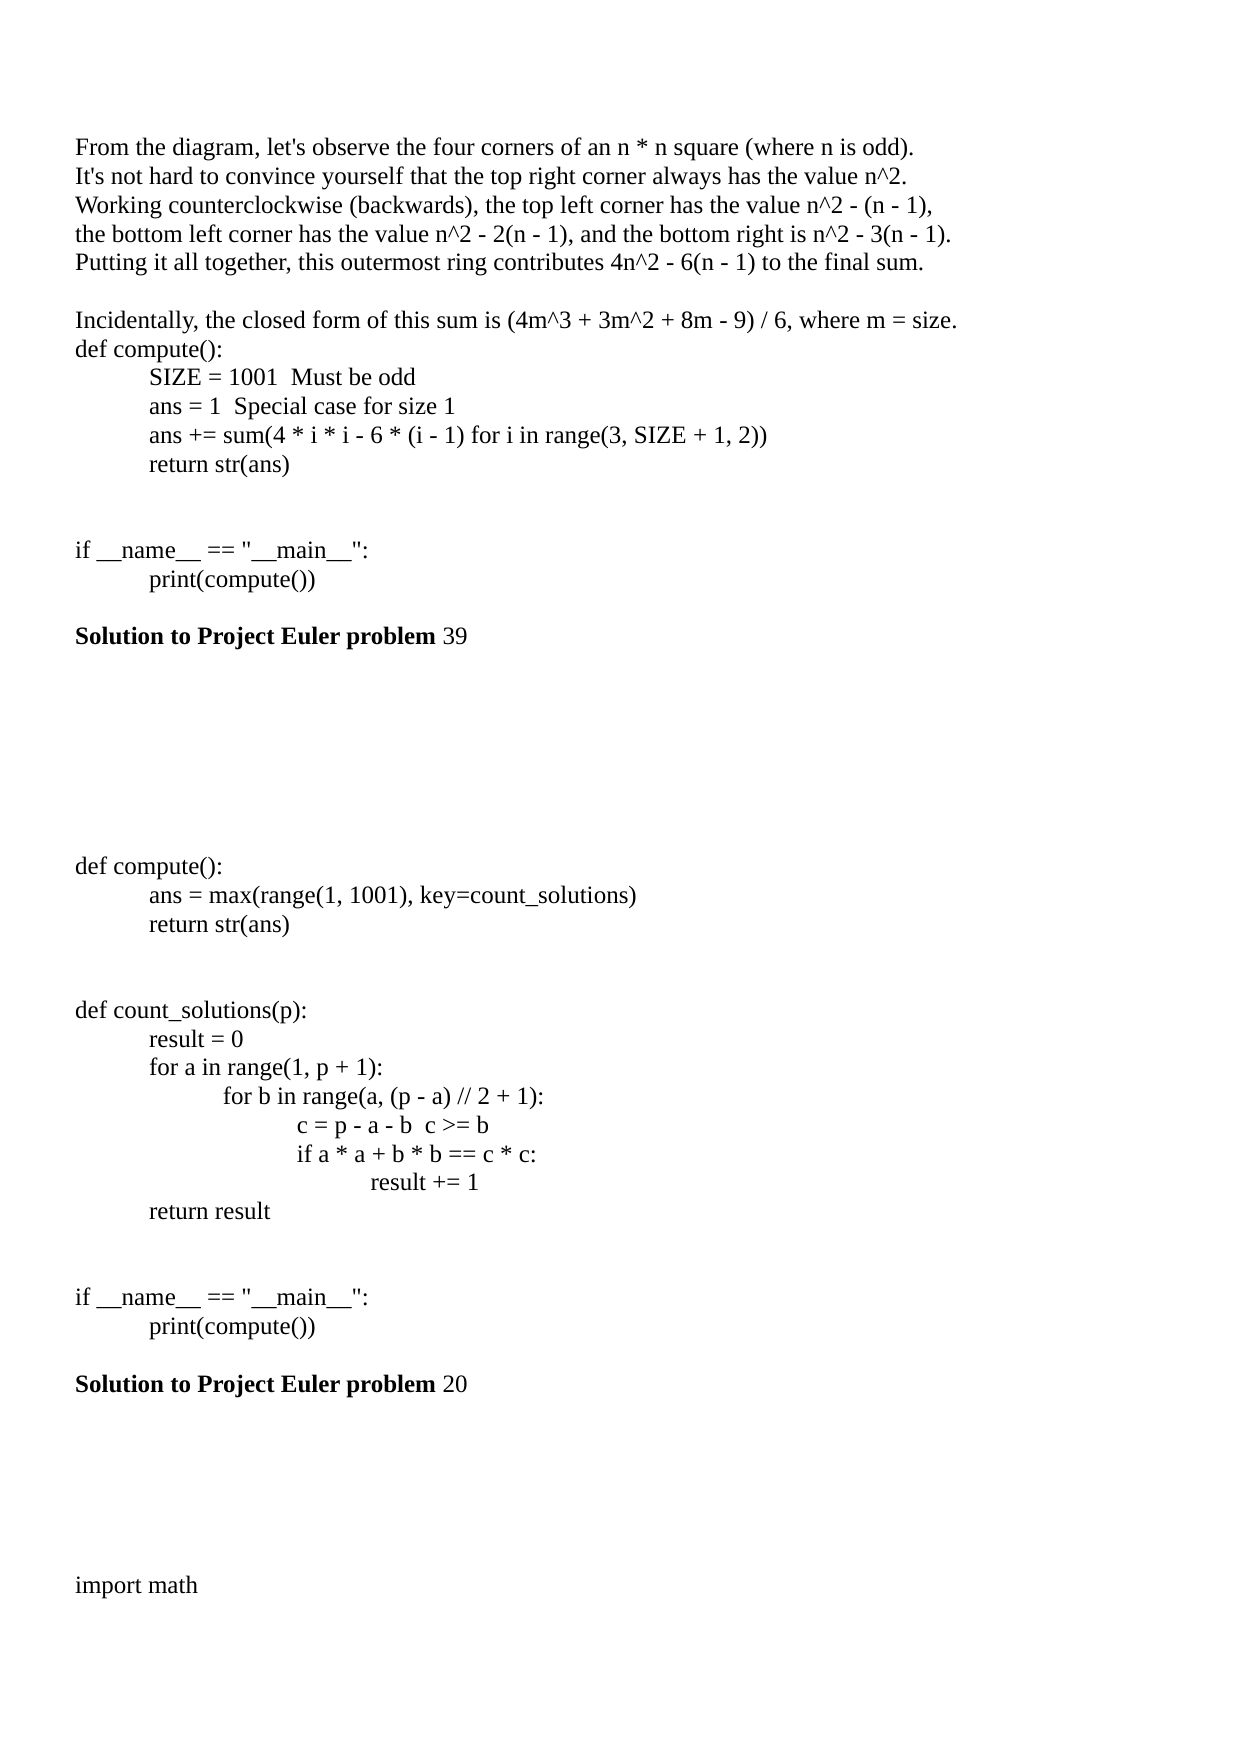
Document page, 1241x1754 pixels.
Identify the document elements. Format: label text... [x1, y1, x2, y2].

text def compute(): [75, 851, 1165, 880]
text def compute(): [75, 334, 1165, 362]
text ans += sum(4 * i * i - 6 * (i - 1) for i in range(3, SIZE + 1, 2)) [75, 420, 1165, 449]
text c = p - a - b c >= b [75, 1110, 1165, 1139]
text return result [75, 1196, 1165, 1225]
text SIZE = 1001 Must be odd [75, 362, 1165, 391]
text Incidentally, the closed form of this sum is (4m^3 + 3m^2 + 8m - 9) / 6, where m = size. [75, 305, 1165, 334]
text ans = max(range(1, 1001), key=count_solutions) [75, 880, 1165, 909]
text It's not hard to convince yourself that the top right corner always has the value n^2. [75, 161, 1165, 190]
text Putting it all together, this outermost ring contributes 4n^2 - 6(n - 1) to the final sum. [75, 247, 1165, 276]
text if __name__ == "__main__": [75, 1282, 1165, 1311]
text result += 1 [75, 1167, 1165, 1196]
text print(compute()) [75, 1311, 1165, 1340]
text Working counterclockwise (backwards), the top left corner has the value n^2 - (n - 1), [75, 190, 1165, 219]
text import math [75, 1570, 1165, 1599]
text print(compute()) [75, 564, 1165, 592]
text return str(ans) [75, 909, 1165, 937]
text for b in range(a, (p - a) // 2 + 1): [75, 1081, 1165, 1110]
text From the diagram, let's observe the four corners of an n * n square (where n is odd). [75, 132, 1165, 161]
text Solution to Project Euler problem 39 [75, 621, 1165, 650]
text if a * a + b * b == c * c: [75, 1139, 1165, 1167]
text for a in range(1, p + 1): [75, 1052, 1165, 1081]
text if __name__ == "__main__": [75, 535, 1165, 564]
text the bottom left corner has the value n^2 - 2(n - 1), and the bottom right is n^2 - 3(n - 1). [75, 219, 1165, 247]
text ans = 1 Special case for size 1 [75, 391, 1165, 420]
text return str(ans) [75, 449, 1165, 477]
text Solution to Project Euler problem 20 [75, 1369, 1165, 1397]
text def count_solutions(p): [75, 995, 1165, 1024]
text result = 0 [75, 1024, 1165, 1052]
